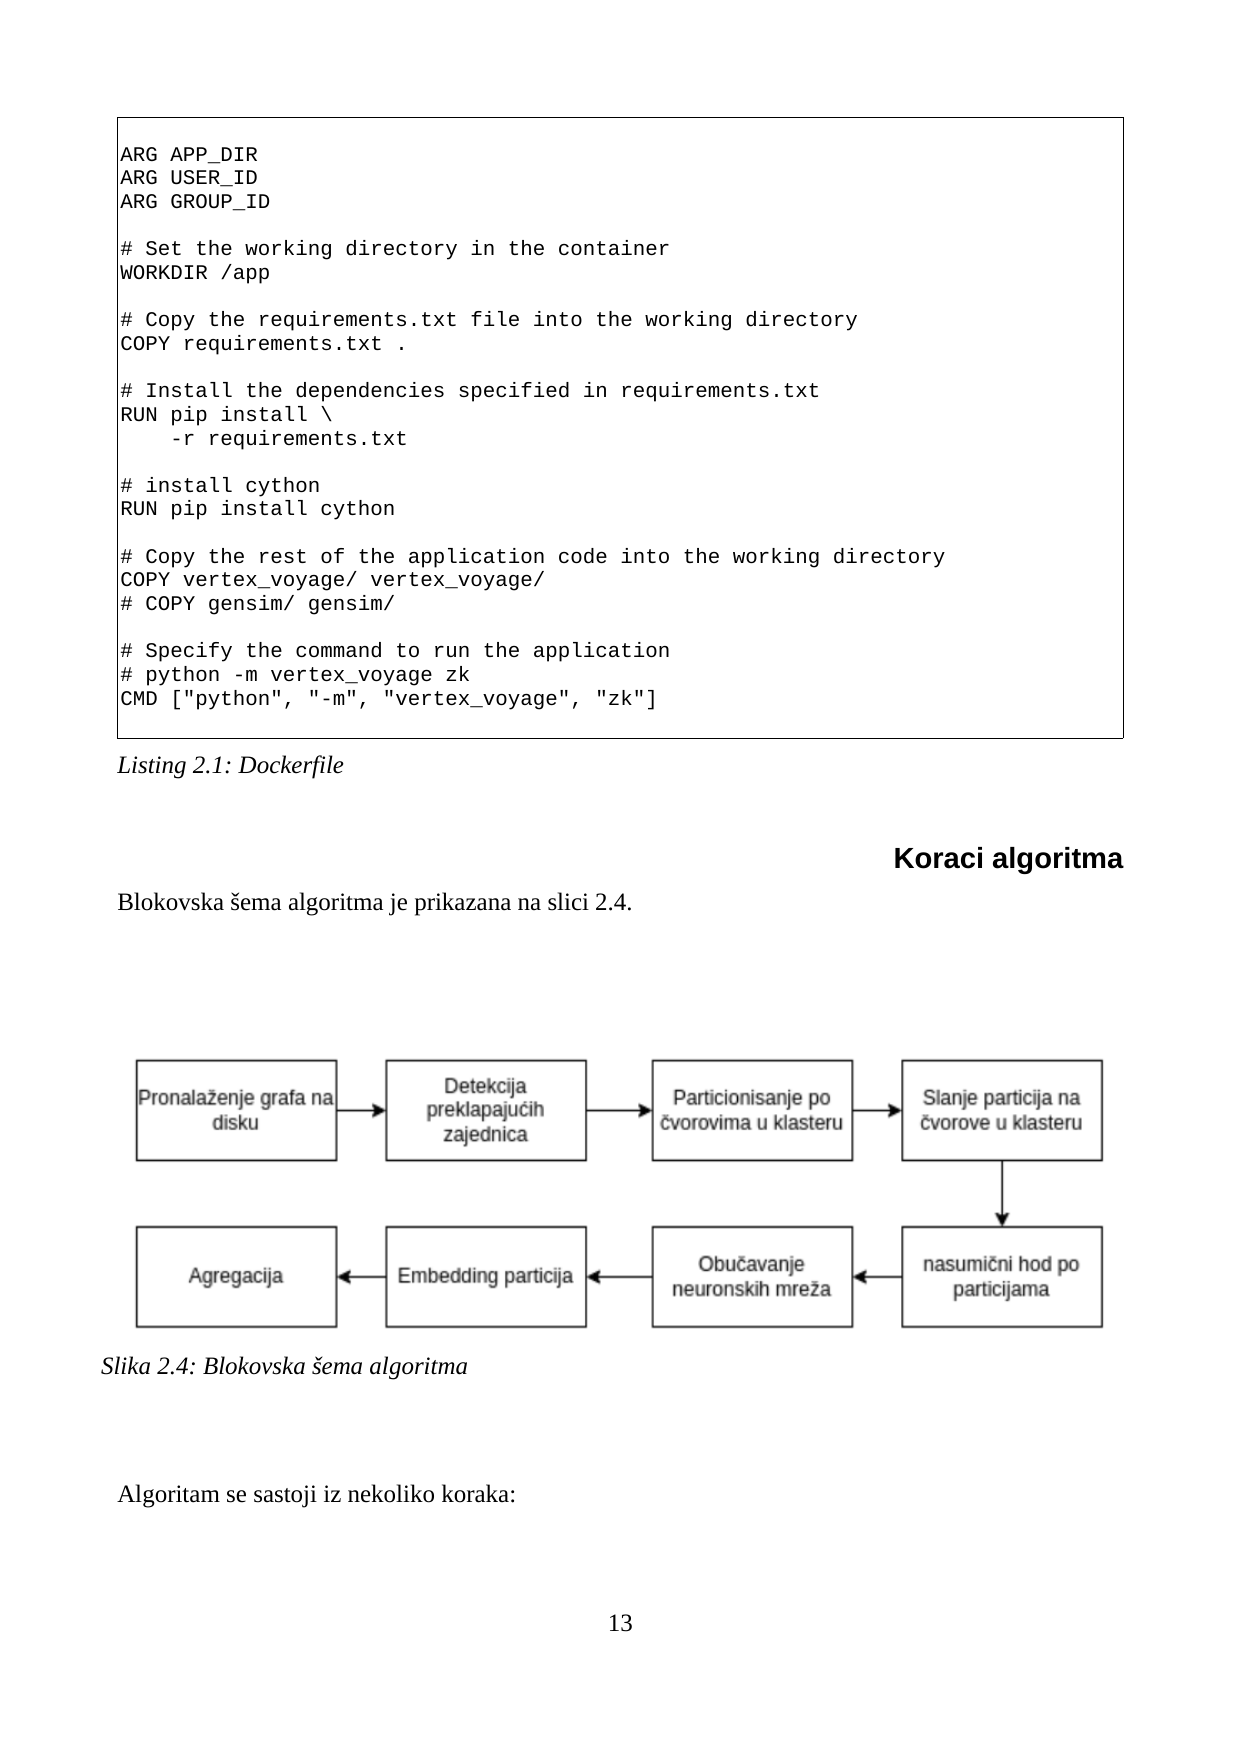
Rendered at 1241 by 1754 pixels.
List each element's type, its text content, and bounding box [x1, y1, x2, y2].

text # COPY gensim/ gensim/ [118, 590, 1123, 617]
text Algoritam se sastoji iz nekoliko koraka: [117, 1479, 1123, 1508]
text WORKDIR /app [118, 259, 1123, 286]
text Slika 2.4: Blokovska šema algoritma [101, 1042, 1139, 1379]
text ARG USER_ID [118, 164, 1123, 188]
text # Set the working directory in the container [118, 235, 1123, 259]
text CMD ["python", "-m", "vertex_voyage", "zk"] [118, 684, 1123, 711]
picture [117, 1042, 1124, 1351]
text COPY requirements.txt . [118, 330, 1123, 357]
subtitle Koraci algoritma [117, 841, 1123, 875]
text RUN pip install cython [118, 495, 1123, 522]
list Listing 2.1: Dockerfile [117, 751, 1123, 779]
text # Copy the rest of the application code into the working directory [118, 543, 1123, 566]
text # python -m vertex_voyage zk [118, 661, 1123, 684]
text COPY vertex_voyage/ vertex_voyage/ [118, 566, 1123, 590]
text ARG APP_DIR [118, 141, 1123, 164]
text -r requirements.txt [118, 424, 1123, 451]
text # install cython [118, 472, 1123, 495]
text # Install the dependencies specified in requirements.txt [118, 377, 1123, 401]
text Blokovska šema algoritma je prikazana na slici 2.4. [117, 887, 1123, 916]
text # Specify the command to run the application [118, 637, 1123, 661]
text RUN pip install \ [118, 401, 1123, 424]
text ARG GROUP_ID [118, 188, 1123, 215]
text # Copy the requirements.txt file into the working directory [118, 306, 1123, 330]
